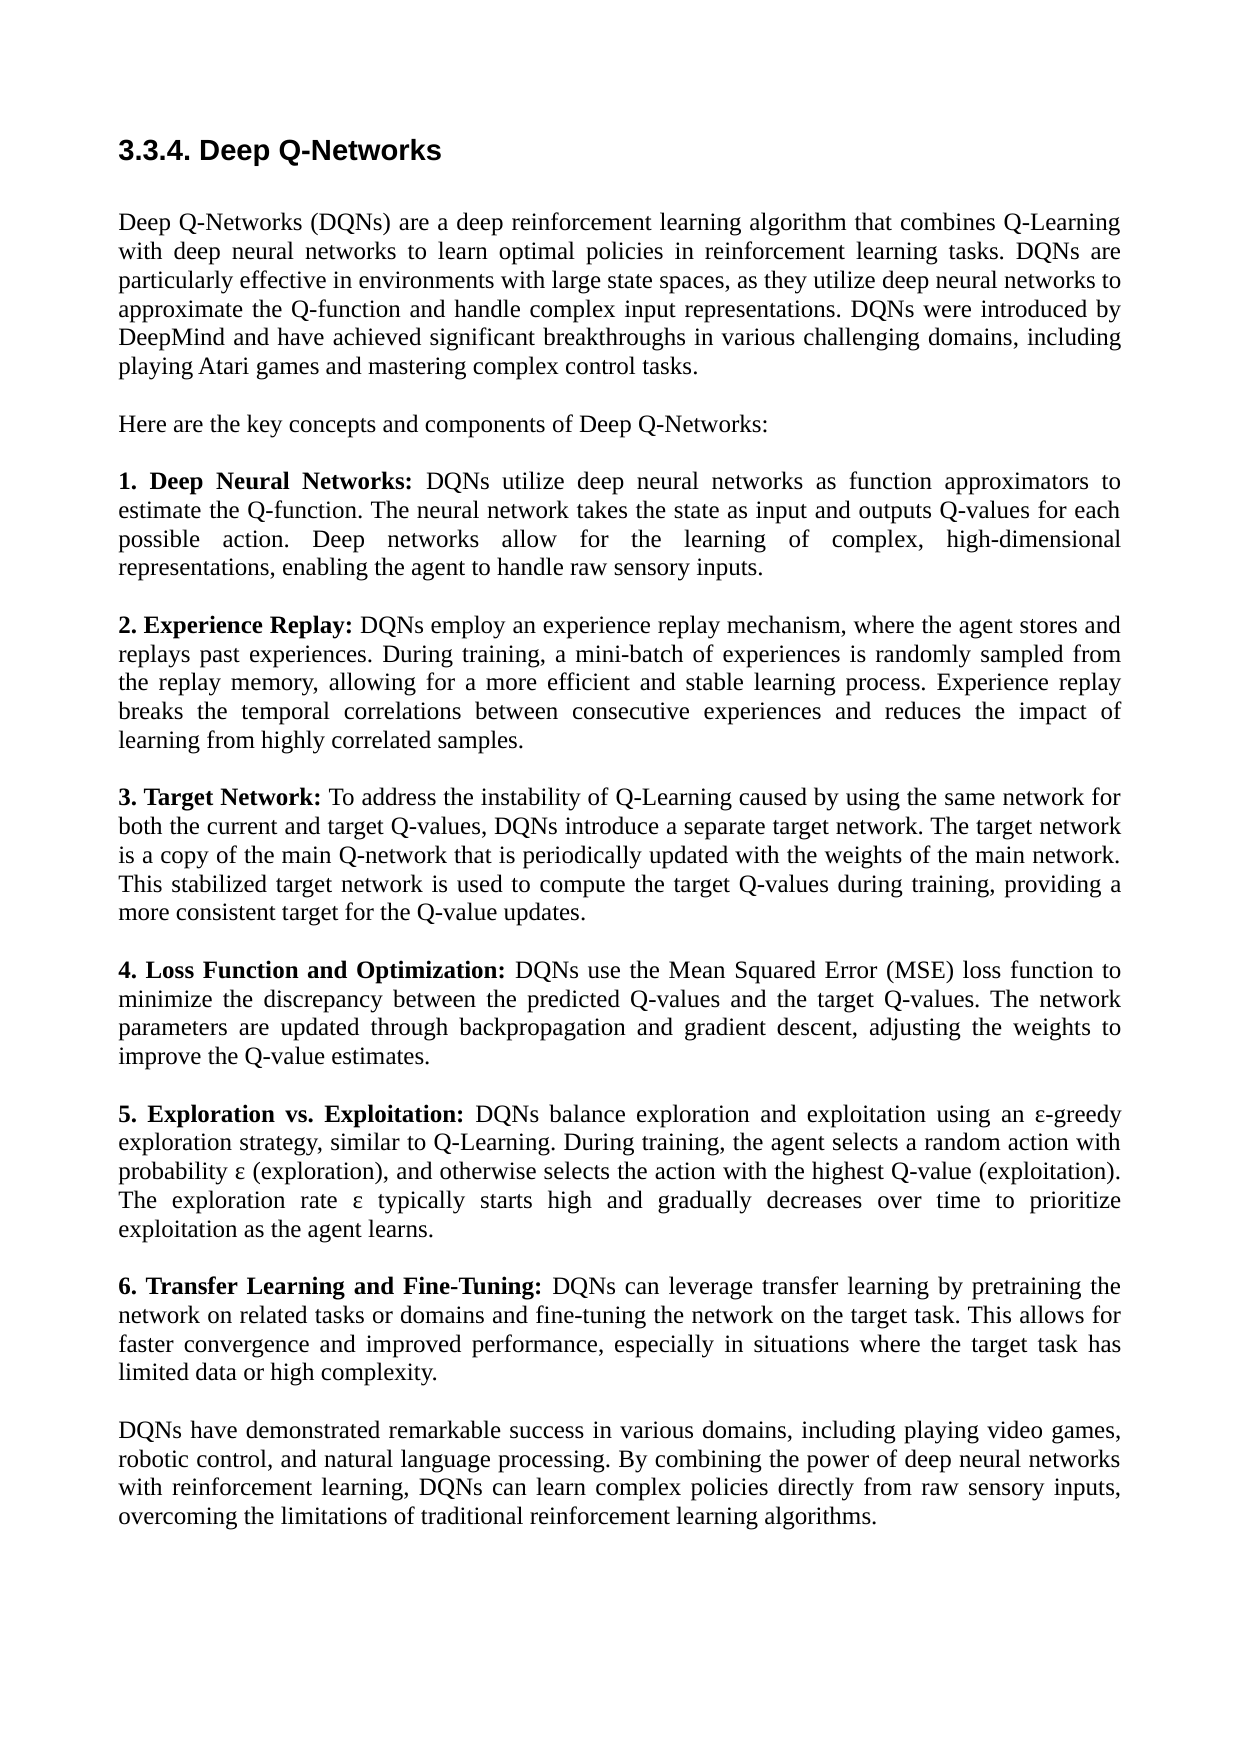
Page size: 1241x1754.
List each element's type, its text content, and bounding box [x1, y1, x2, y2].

text 5. Exploration vs. Exploitation: DQNs balance exploration and exploitation using an ε-greedy exploration strategy, similar to Q-Learning. During training, the agent selects a random action with probability ε (exploration), and otherwise selects the action with the highest Q-value (exploitation). The exploration rate ε typically starts high and gradually decreases over time to prioritize exploitation as the agent learns. [118, 1099, 1122, 1242]
text DQNs have demonstrated remarkable success in various domains, including playing video games, robotic control, and natural language processing. By combining the power of deep neural networks with reinforcement learning, DQNs can learn complex policies directly from raw sensory inputs, overcoming the limitations of traditional reinforcement learning algorithms. [118, 1415, 1122, 1530]
text 3. Target Network: To address the instability of Q-Learning caused by using the same network for both the current and target Q-values, DQNs introduce a separate target network. The target network is a copy of the main Q-network that is periodically updated with the weights of the main network. This stabilized target network is used to compute the target Q-values during training, providing a more consistent target for the Q-value updates. [118, 782, 1122, 926]
text 1. Deep Neural Networks: DQNs utilize deep neural networks as function approximators to estimate the Q-function. The neural network takes the state as input and outputs Q-values for each possible action. Deep networks allow for the learning of complex, high-dimensional representations, enabling the agent to handle raw sensory inputs. [118, 466, 1122, 581]
text 2. Experience Replay: DQNs employ an experience replay mechanism, where the agent stores and replays past experiences. During training, a mini-batch of experiences is randomly sampled from the replay memory, allowing for a more efficient and stable learning process. Experience replay breaks the temporal correlations between consecutive experiences and reduces the impact of learning from highly correlated samples. [118, 610, 1122, 754]
subtitle 3.3.4. Deep Q-Networks [118, 133, 1122, 166]
text Deep Q-Networks (DQNs) are a deep reinforcement learning algorithm that combines Q-Learning with deep neural networks to learn optimal policies in reinforcement learning tasks. DQNs are particularly effective in environments with large state spaces, as they utilize deep neural networks to approximate the Q-function and handle complex input representations. DQNs were introduced by DeepMind and have achieved significant breakthroughs in various challenging domains, including playing Atari games and mastering complex control tasks. [118, 207, 1122, 380]
text 6. Transfer Learning and Fine-Tuning: DQNs can leverage transfer learning by pretraining the network on related tasks or domains and fine-tuning the network on the target task. This allows for faster convergence and improved performance, especially in situations where the target task has limited data or high complexity. [118, 1271, 1122, 1386]
text Here are the key concepts and components of Deep Q-Networks: [118, 409, 1122, 437]
text 4. Loss Function and Optimization: DQNs use the Mean Squared Error (MSE) loss function to minimize the discrepancy between the predicted Q-values and the target Q-values. The network parameters are updated through backpropagation and gradient descent, adjusting the weights to improve the Q-value estimates. [118, 955, 1122, 1070]
